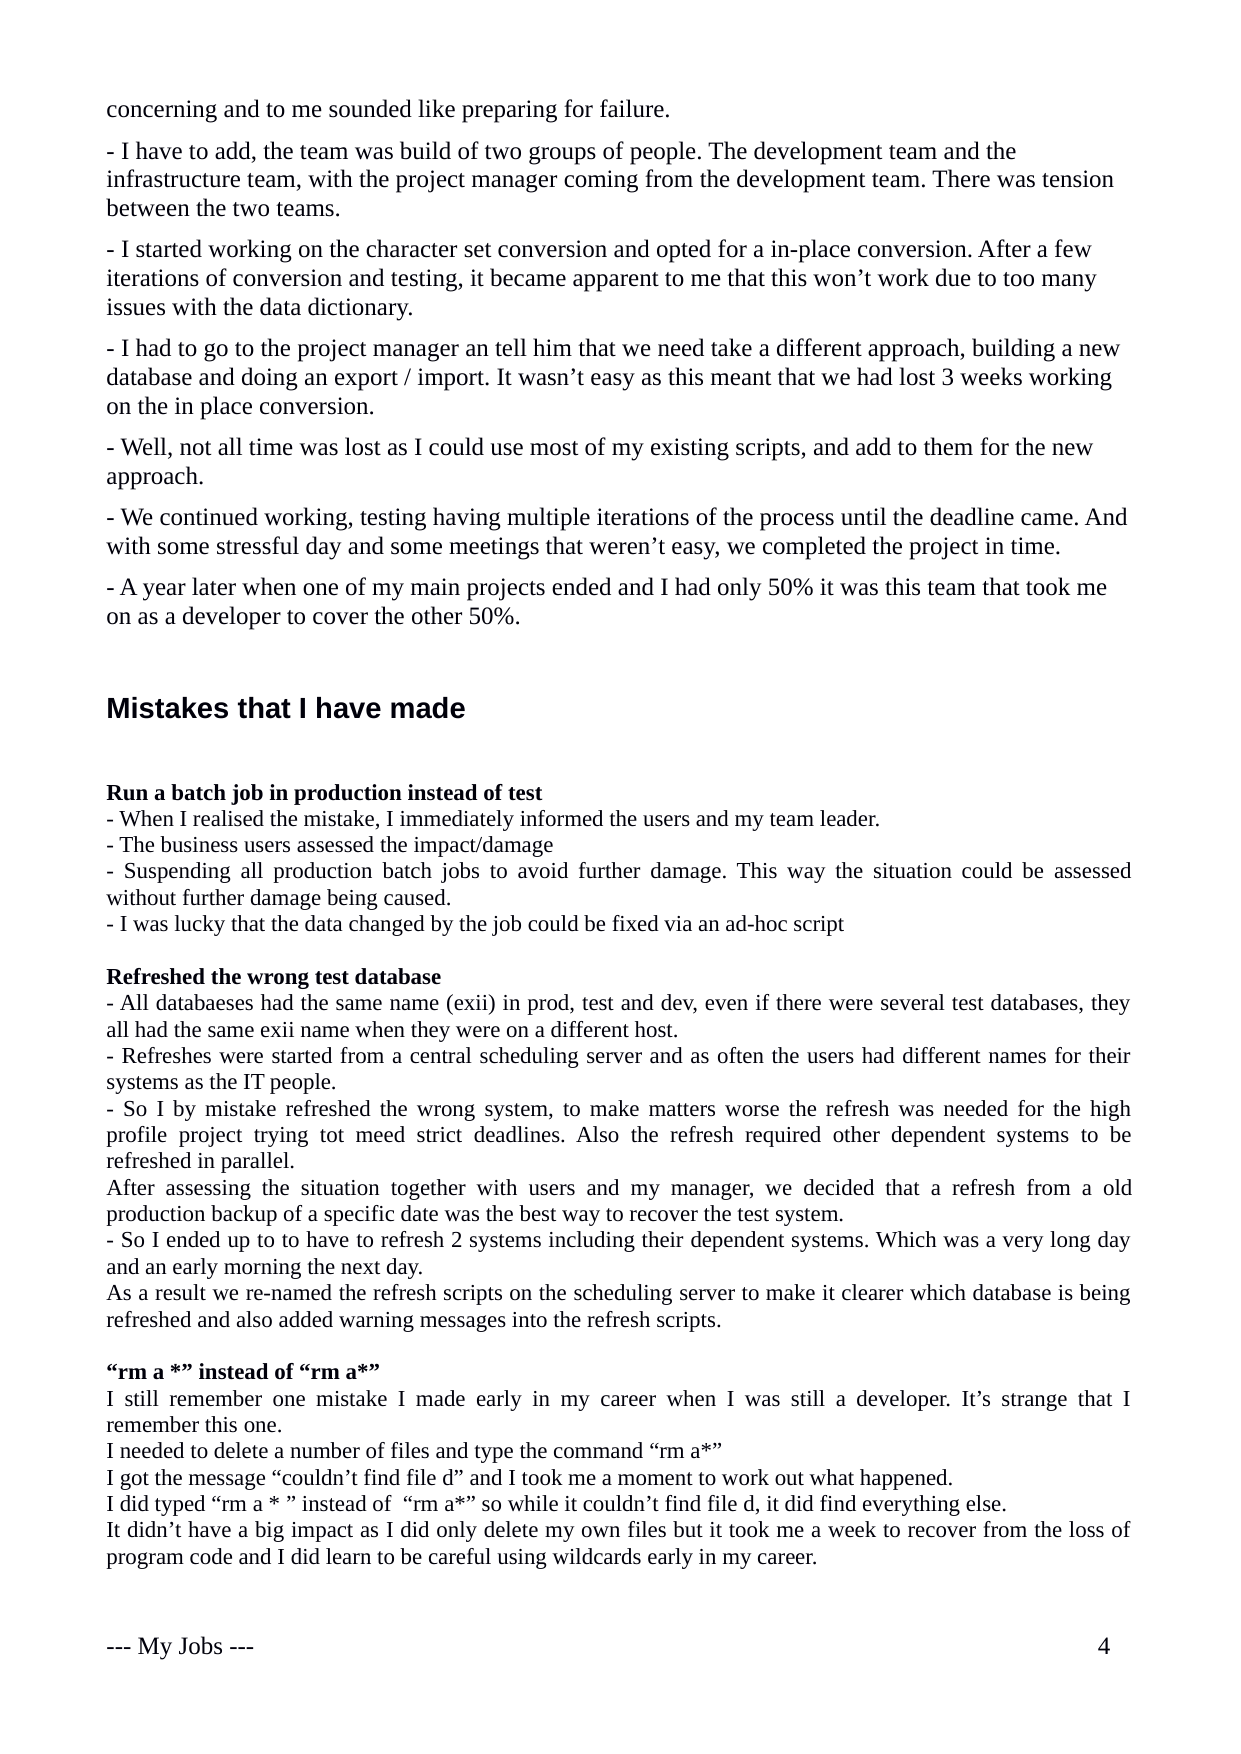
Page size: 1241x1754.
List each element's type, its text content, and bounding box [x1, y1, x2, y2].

text - I have to add, the team was build of two groups of people. The development team and the infrastructure team, with the project manager coming from the development team. There was tension between the two teams. [106, 136, 1134, 222]
subtitle Mistakes that I have made [106, 691, 1134, 725]
text - Well, not all time was lost as I could use most of my existing scripts, and add to them for the new approach. [106, 432, 1134, 489]
text - We continued working, testing having multiple iterations of the process until the deadline came. And with some stressful day and some meetings that weren’t easy, we completed the project in time. [106, 502, 1134, 559]
text - I had to go to the project manager an tell him that we need take a different approach, building a new database and doing an export / import. It wasn’t easy as this meant that we had lost 3 weeks working on the in place conversion. [106, 333, 1134, 419]
text Refreshed the wrong test database [106, 963, 1134, 989]
text - Refreshes were started from a central scheduling server and as often the users had different names for their systems as the IT people. [106, 1042, 1134, 1095]
text - A year later when one of my main projects ended and I had only 50% it was this team that took me on as a developer to cover the other 50%. [106, 572, 1134, 629]
text - Suspending all production batch jobs to avoid further damage. This way the situation could be assessed without further damage being caused. [106, 858, 1134, 910]
text - So I ended up to to have to refresh 2 systems including their dependent systems. Which was a very long day and an early morning the next day. [106, 1227, 1134, 1279]
text As a result we re-named the refresh scripts on the scheduling server to make it clearer which database is being refreshed and also added warning messages into the refresh scripts. [106, 1279, 1134, 1332]
text “rm a *” instead of “rm a*” [106, 1358, 1134, 1385]
text concerning and to me sounded like preparing for failure. [106, 94, 1134, 123]
text - I was lucky that the data changed by the job could be fixed via an ad-hoc script [106, 910, 1134, 937]
text I still remember one mistake I made early in my career when I was still a developer. It’s strange that I remember this one. [106, 1385, 1134, 1437]
text - So I by mistake refreshed the wrong system, to make matters worse the refresh was needed for the high profile project trying tot meed strict deadlines. Also the refresh required other dependent systems to be refreshed in parallel. [106, 1095, 1134, 1174]
text - All databaeses had the same name (exii) in prod, test and dev, even if there were several test databases, they all had the same exii name when they were on a different host. [106, 989, 1134, 1042]
text It didn’t have a big impact as I did only delete my own files but it took me a week to recover from the loss of program code and I did learn to be careful using wildcards early in my career. [106, 1516, 1134, 1569]
text - I started working on the character set conversion and opted for a in-place conversion. After a few iterations of conversion and testing, it became apparent to me that this won’t work due to too many issues with the data dictionary. [106, 234, 1134, 321]
text I needed to delete a number of files and type the command “rm a*” [106, 1437, 1134, 1464]
text Run a batch job in production instead of test [106, 778, 1134, 805]
text I did typed “rm a * ” instead of “rm a*” so while it couldn’t find file d, it did find everything else. [106, 1490, 1134, 1516]
text - When I realised the mistake, I immediately informed the users and my team leader. [106, 805, 1134, 831]
text After assessing the situation together with users and my manager, we decided that a refresh from a old production backup of a specific date was the best way to recover the test system. [106, 1174, 1134, 1227]
text - The business users assessed the impact/damage [106, 831, 1134, 858]
text I got the message “couldn’t find file d” and I took me a moment to work out what happened. [106, 1464, 1134, 1490]
